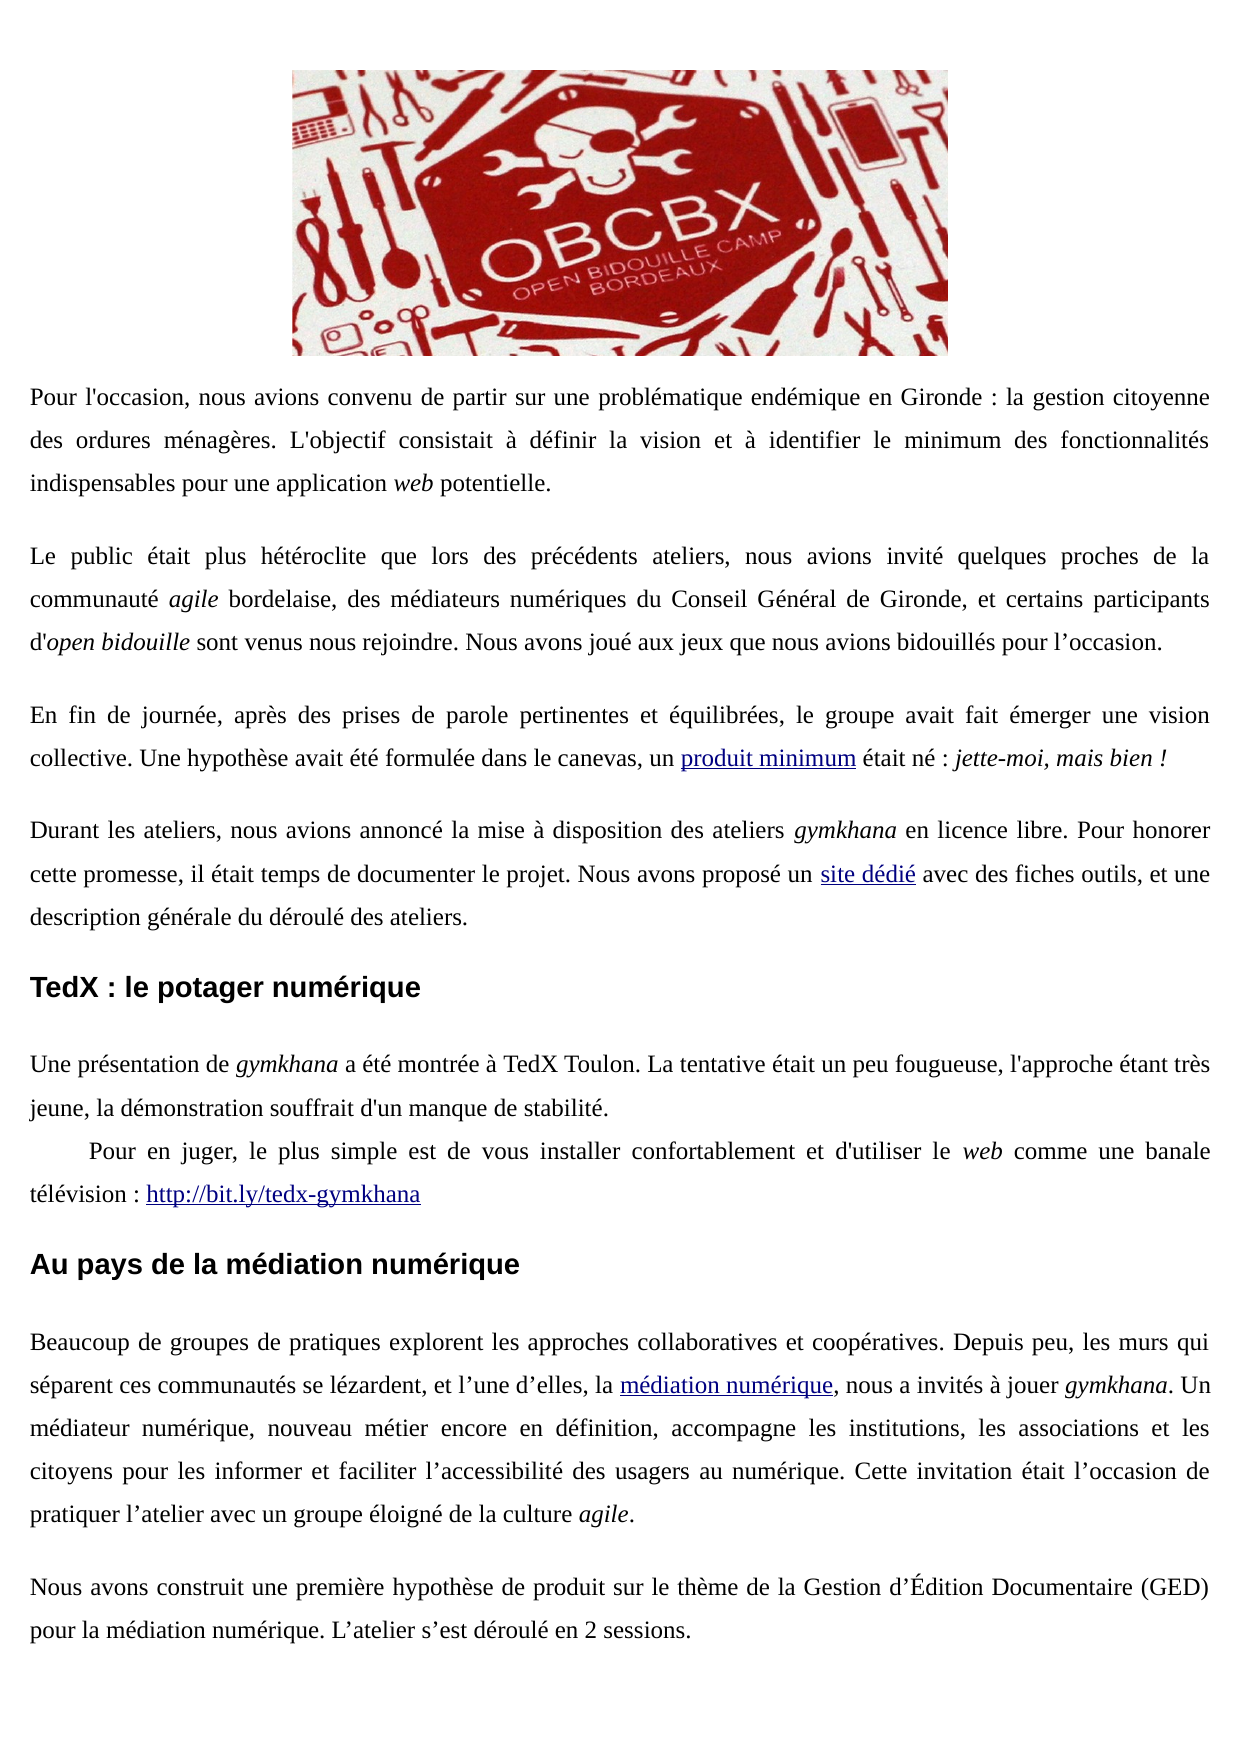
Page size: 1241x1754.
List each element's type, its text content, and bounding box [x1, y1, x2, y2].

text Le public était plus hétéroclite que lors des précédents ateliers, nous avions invité quelques proches de la communauté agile bordelaise, des médiateurs numériques du Conseil Général de Gironde, et certains participants d'open bidouille sont venus nous rejoindre. Nous avons joué aux jeux que nous avions bidouillés pour l’occasion. [29, 541, 1211, 656]
text Beaucoup de groupes de pratiques explorent les approches collaboratives et coopératives. Depuis peu, les murs qui séparent ces communautés se lézardent, et l’une d’elles, la médiation numérique, nous a invités à jouer gymkhana. Un médiateur numérique, nouveau métier encore en définition, accompagne les institutions, les associations et les citoyens pour les informer et faciliter l’accessibilité des usagers au numérique. Cette invitation était l’occasion de pratiquer l’atelier avec un groupe éloigné de la culture agile. [29, 1327, 1211, 1528]
subtitle Au pays de la médiation numérique [29, 1247, 1211, 1280]
picture [292, 70, 948, 356]
text Pour en juger, le plus simple est de vous installer confortablement et d'utiliser le web comme une banale télévision : http://bit.ly/tedx-gymkhana [29, 1136, 1211, 1208]
subtitle TedX : le potager numérique [29, 970, 1211, 1003]
text Durant les ateliers, nous avions annoncé la mise à disposition des ateliers gymkhana en licence libre. Pour honorer cette promesse, il était temps de documenter le projet. Nous avons proposé un site dédié avec des fiches outils, et une description générale du déroulé des ateliers. [29, 816, 1211, 931]
text En fin de journée, après des prises de parole pertinentes et équilibrées, le groupe avait fait émerger une vision collective. Une hypothèse avait été formulée dans le canevas, un produit minimum était né : jette-moi, mais bien ! [29, 700, 1211, 772]
text Une présentation de gymkhana a été montrée à TedX Toulon. La tentative était un peu fougueuse, l'approche étant très jeune, la démonstration souffrait d'un manque de stabilité. [29, 1049, 1211, 1121]
text Nous avons construit une première hypothèse de produit sur le thème de la Gestion d’Édition Documentaire (GED) pour la médiation numérique. L’atelier s’est déroulé en 2 sessions. [29, 1572, 1211, 1644]
text Pour l'occasion, nous avions convenu de partir sur une problématique endémique en Gironde : la gestion citoyenne des ordures ménagères. L'objectif consistait à définir la vision et à identifier le minimum des fonctionnalités indispensables pour une application web potentielle. [29, 29, 1211, 497]
